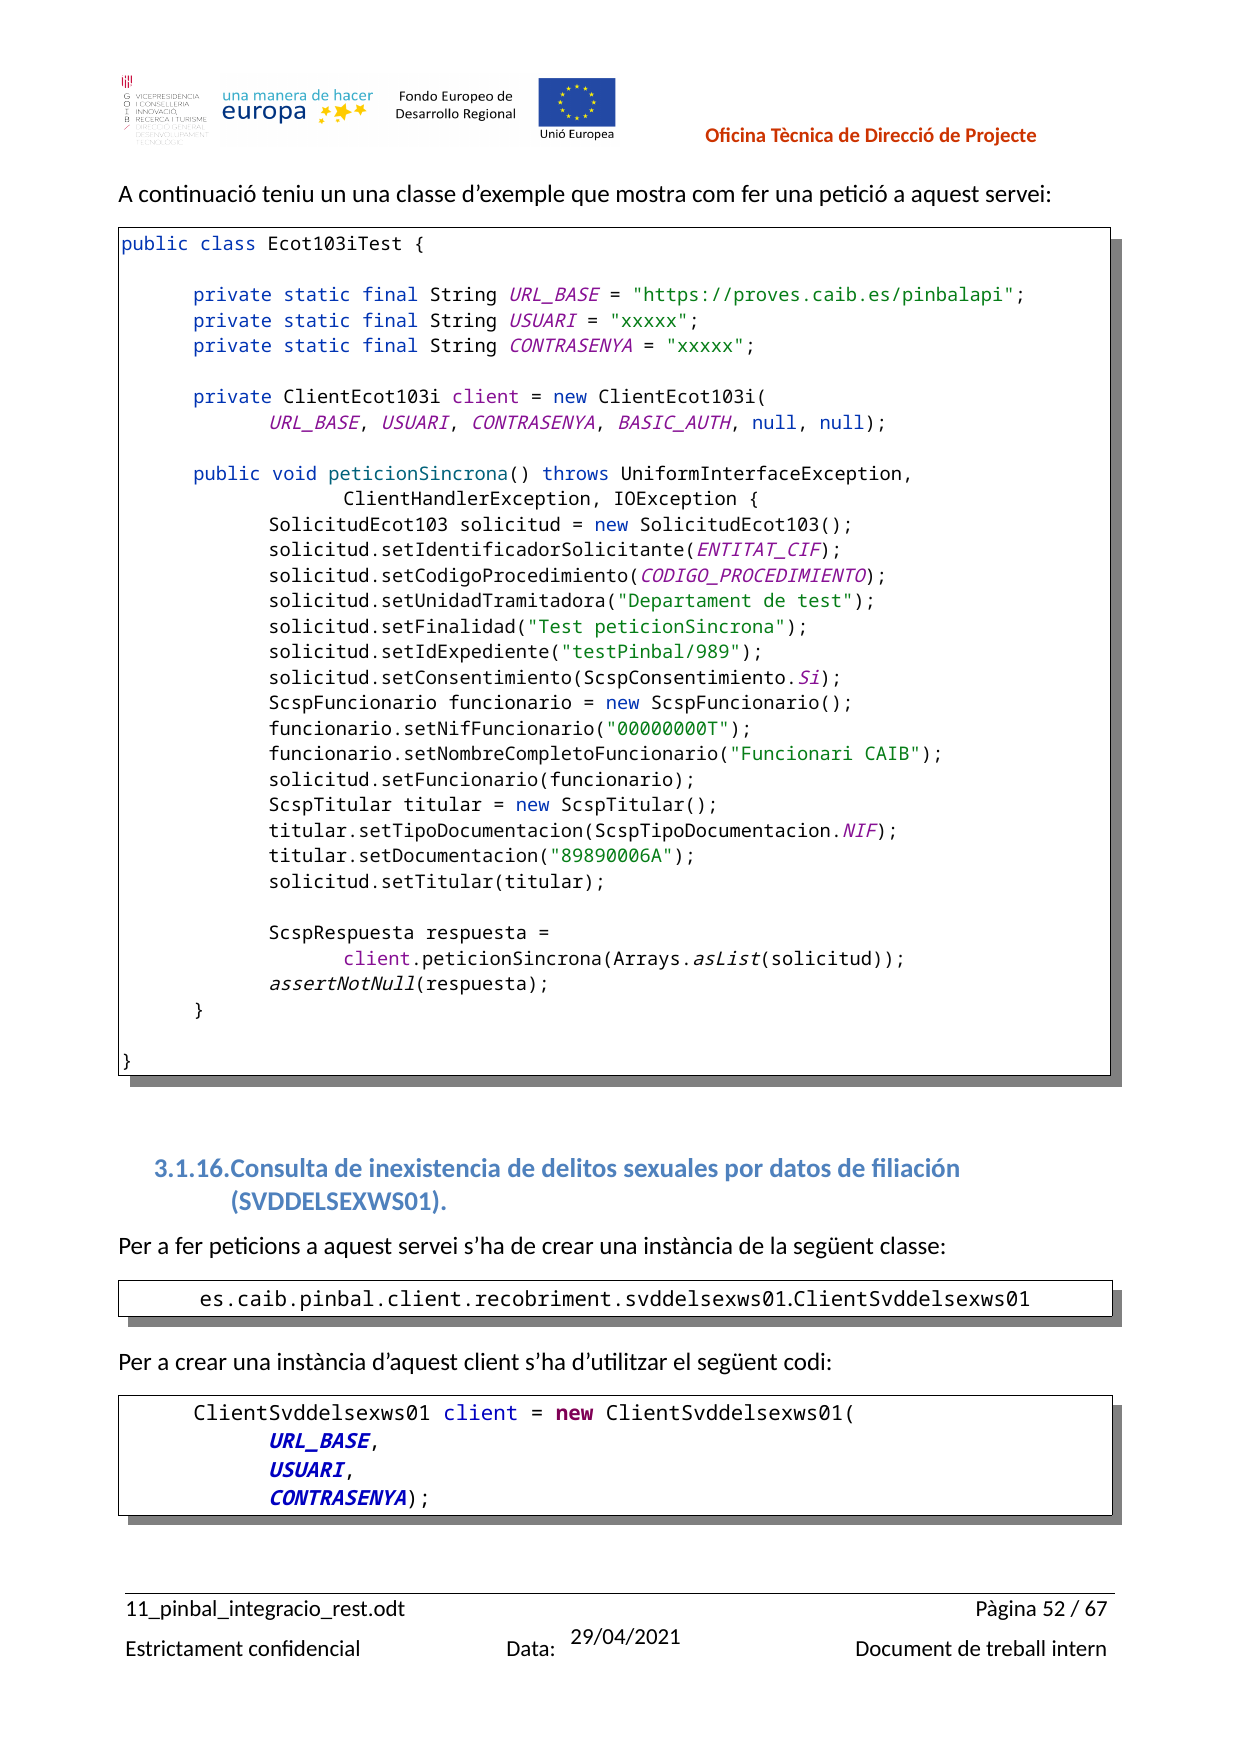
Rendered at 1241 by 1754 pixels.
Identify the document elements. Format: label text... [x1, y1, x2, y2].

text public class Ecot103iTest { private static final String URL_BASE = "https://proves.caib.es/pinbalapi"; private static final String USUARI = "xxxxx"; private static final String CONTRASENYA = "xxxxx"; private ClientEcot103i client = new ClientEcot103i( [119, 228, 1110, 406]
text } [119, 1044, 1110, 1075]
text es.caib.pinbal.client.recobriment.svddelsexws01.ClientSvddelsexws01 [119, 1281, 1112, 1316]
text URL_BASE, USUARI, CONTRASENYA, BASIC_AUTH, null, null); public void peticionSincrona() throws UniformInterfaceException, [119, 406, 1110, 482]
text USUARI, [119, 1452, 1112, 1481]
picture [118, 73, 213, 147]
text ClientSvddelsexws01 client = new ClientSvddelsexws01( [119, 1396, 1112, 1424]
text Per a crear una instància d’aquest client s’ha d’utilitzar el següent codi: [118, 1346, 1122, 1376]
text ClientHandlerException, IOException { SolicitudEcot103 solicitud = new SolicitudEcot103(); solicitud.setIdentificadorSolicitante(ENTITAT_CIF); solicitud.setCodigoProcedimiento(CODIGO_PROCEDIMIENTO); solicitud.setUnidadTramitadora("Departament de test"); solicitud.setFinalidad("Test peticionSincrona"); solicitud.setIdExpediente("testPinbal/989"); solicitud.setConsentimiento(ScspConsentimiento.Si); ScspFuncionario funcionario = new ScspFuncionario(); funcionario.setNifFuncionario("00000000T"); funcionario.setNombreCompletoFuncionario("Funcionari CAIB"); solicitud.setFuncionario(funcionario); ScspTitular titular = new ScspTitular(); titular.setTipoDocumentacion(ScspTipoDocumentacion.NIF); titular.setDocumentacion("89890006A"); solicitud.setTitular(titular); ScspRespuesta respuesta = [119, 482, 1110, 942]
text client.peticionSincrona(Arrays.asList(solicitud)); assertNotNull(respuesta); } [119, 942, 1110, 1018]
picture [219, 73, 621, 147]
text CONTRASENYA); [119, 1481, 1112, 1515]
text A continuació teniu un una classe d’exemple que mostra com fer una petició a aquest servei: [118, 178, 1122, 208]
text Per a fer peticions a aquest servei s’ha de crear una instància de la següent classe: [118, 1230, 1122, 1261]
text URL_BASE, [119, 1424, 1112, 1452]
subtitle Consulta de inexistencia de delitos sexuales por datos de filiación (SVDDELSEXWS01). [153, 1151, 1122, 1217]
